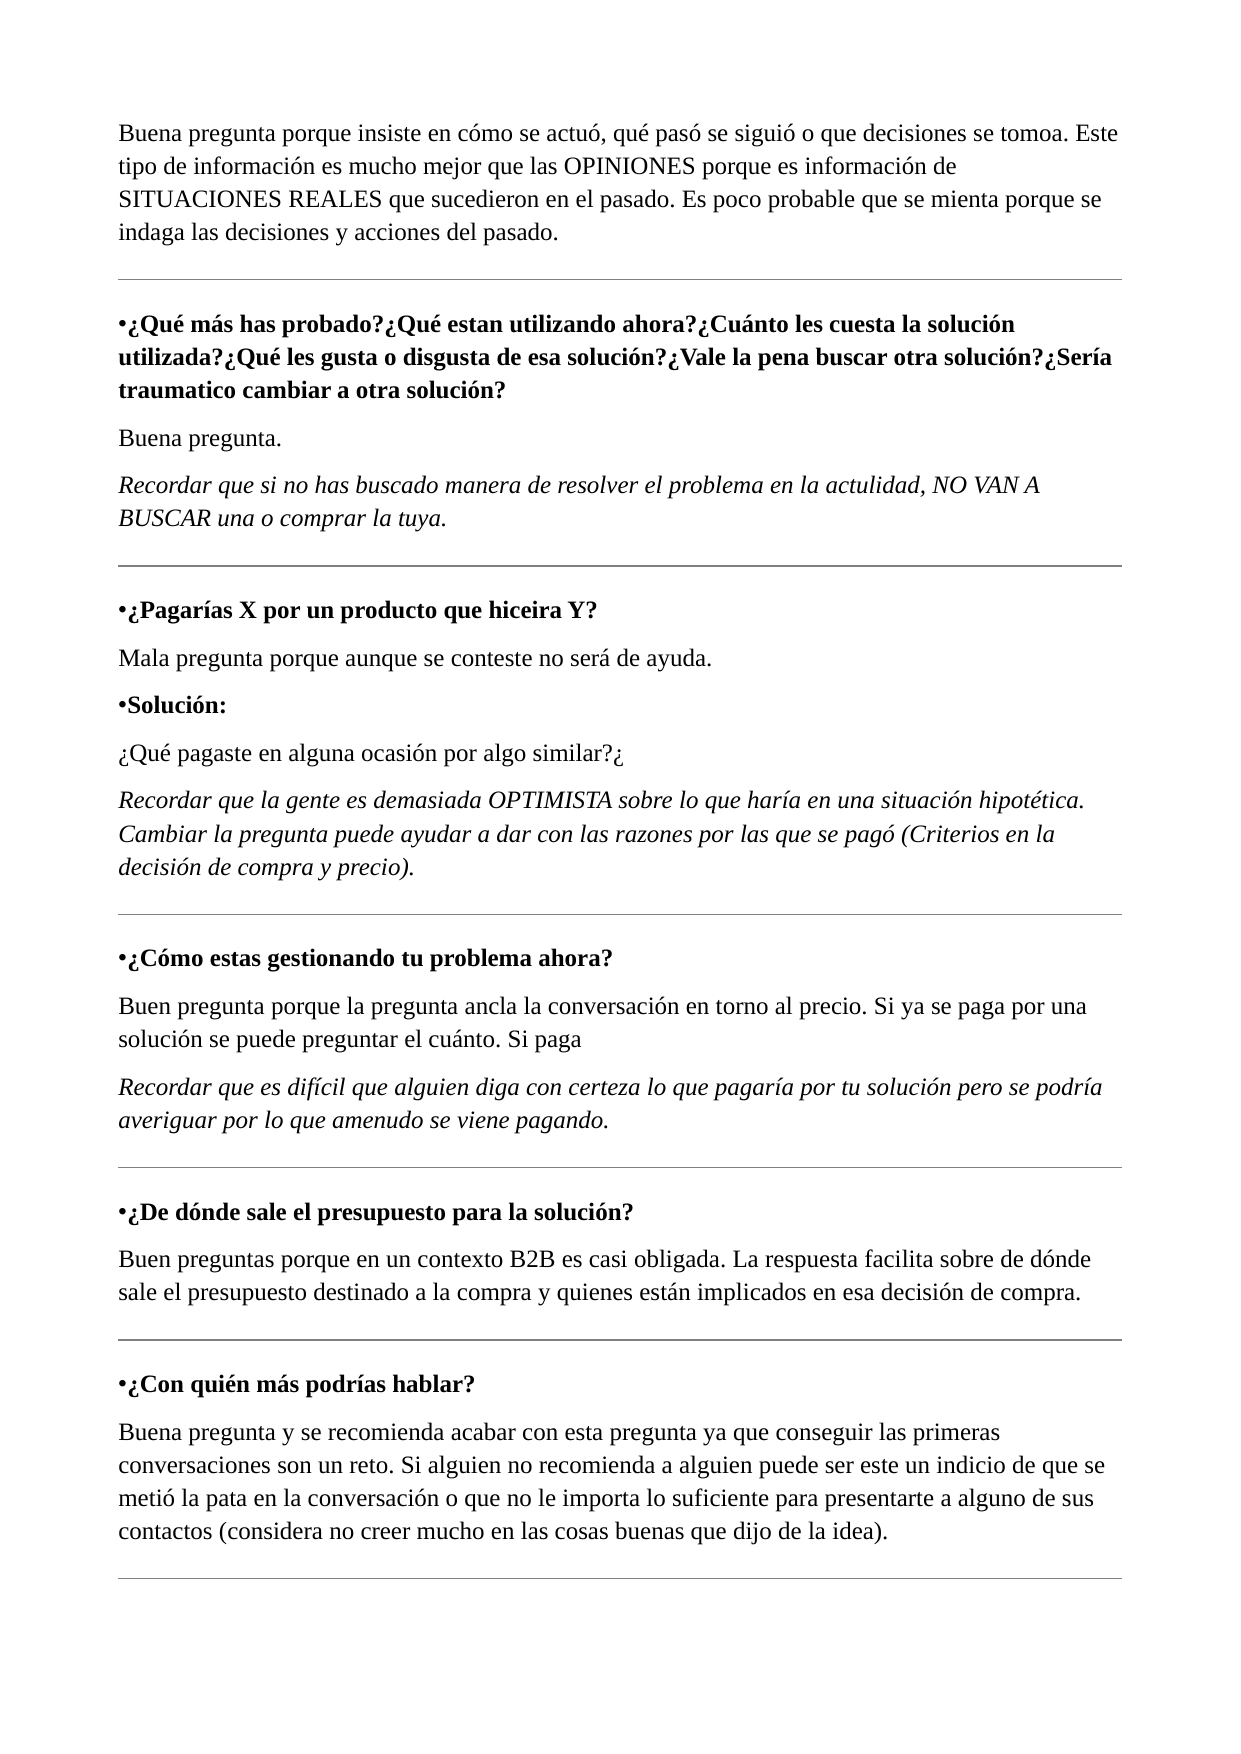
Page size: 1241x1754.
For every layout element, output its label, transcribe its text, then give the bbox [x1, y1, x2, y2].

list Mala pregunta porque aunque se conteste no será de ayuda. [118, 643, 1122, 672]
list ¿Con quién más podrías hablar? [118, 1369, 1122, 1398]
list Recordar que la gente es demasiada OPTIMISTA sobre lo que haría en una situación hipotética. Cambiar la pregunta puede ayudar a dar con las razones por las que se pagó (Criterios en la decisión de compra y precio). [118, 786, 1122, 880]
list Buena pregunta y se recomienda acabar con esta pregunta ya que conseguir las primeras conversaciones son un reto. Si alguien no recomienda a alguien puede ser este un indicio de que se metió la pata en la conversación o que no le importa lo suficiente para presentarte a alguno de sus contactos (considera no creer mucho en las cosas buenas que dijo de la idea). [118, 1417, 1122, 1544]
list Recordar que es difícil que alguien diga con certeza lo que pagaría por tu solución pero se podría averiguar por lo que amenudo se viene pagando. [118, 1072, 1122, 1133]
list ¿De dónde sale el presupuesto para la solución? [118, 1197, 1122, 1225]
list Buena pregunta. [118, 423, 1122, 451]
list ¿Qué pagaste en alguna ocasión por algo similar?¿ [118, 738, 1122, 767]
list Buena pregunta porque insiste en cómo se actuó, qué pasó se siguió o que decisiones se tomoa. Este tipo de información es mucho mejor que las OPINIONES porque es información de SITUACIONES REALES que sucedieron en el pasado. Es poco probable que se mienta porque se indaga las decisiones y acciones del pasado. [118, 118, 1122, 246]
list Solución: [118, 690, 1122, 719]
list ¿Qué más has probado?¿Qué estan utilizando ahora?¿Cuánto les cuesta la solución utilizada?¿Qué les gusta o disgusta de esa solución?¿Vale la pena buscar otra solución?¿Sería traumatico cambiar a otra solución? [118, 309, 1122, 404]
list Buen preguntas porque en un contexto B2B es casi obligada. La respuesta facilita sobre de dónde sale el presupuesto destinado a la compra y quienes están implicados en esa decisión de compra. [118, 1244, 1122, 1306]
list ¿Pagarías X por un producto que hiceira Y? [118, 595, 1122, 624]
list Recordar que si no has buscado manera de resolver el problema en la actulidad, NO VAN A BUSCAR una o comprar la tuya. [118, 470, 1122, 532]
list Buen pregunta porque la pregunta ancla la conversación en torno al precio. Si ya se paga por una solución se puede preguntar el cuánto. Si paga [118, 991, 1122, 1053]
list ¿Cómo estas gestionando tu problema ahora? [118, 943, 1122, 972]
